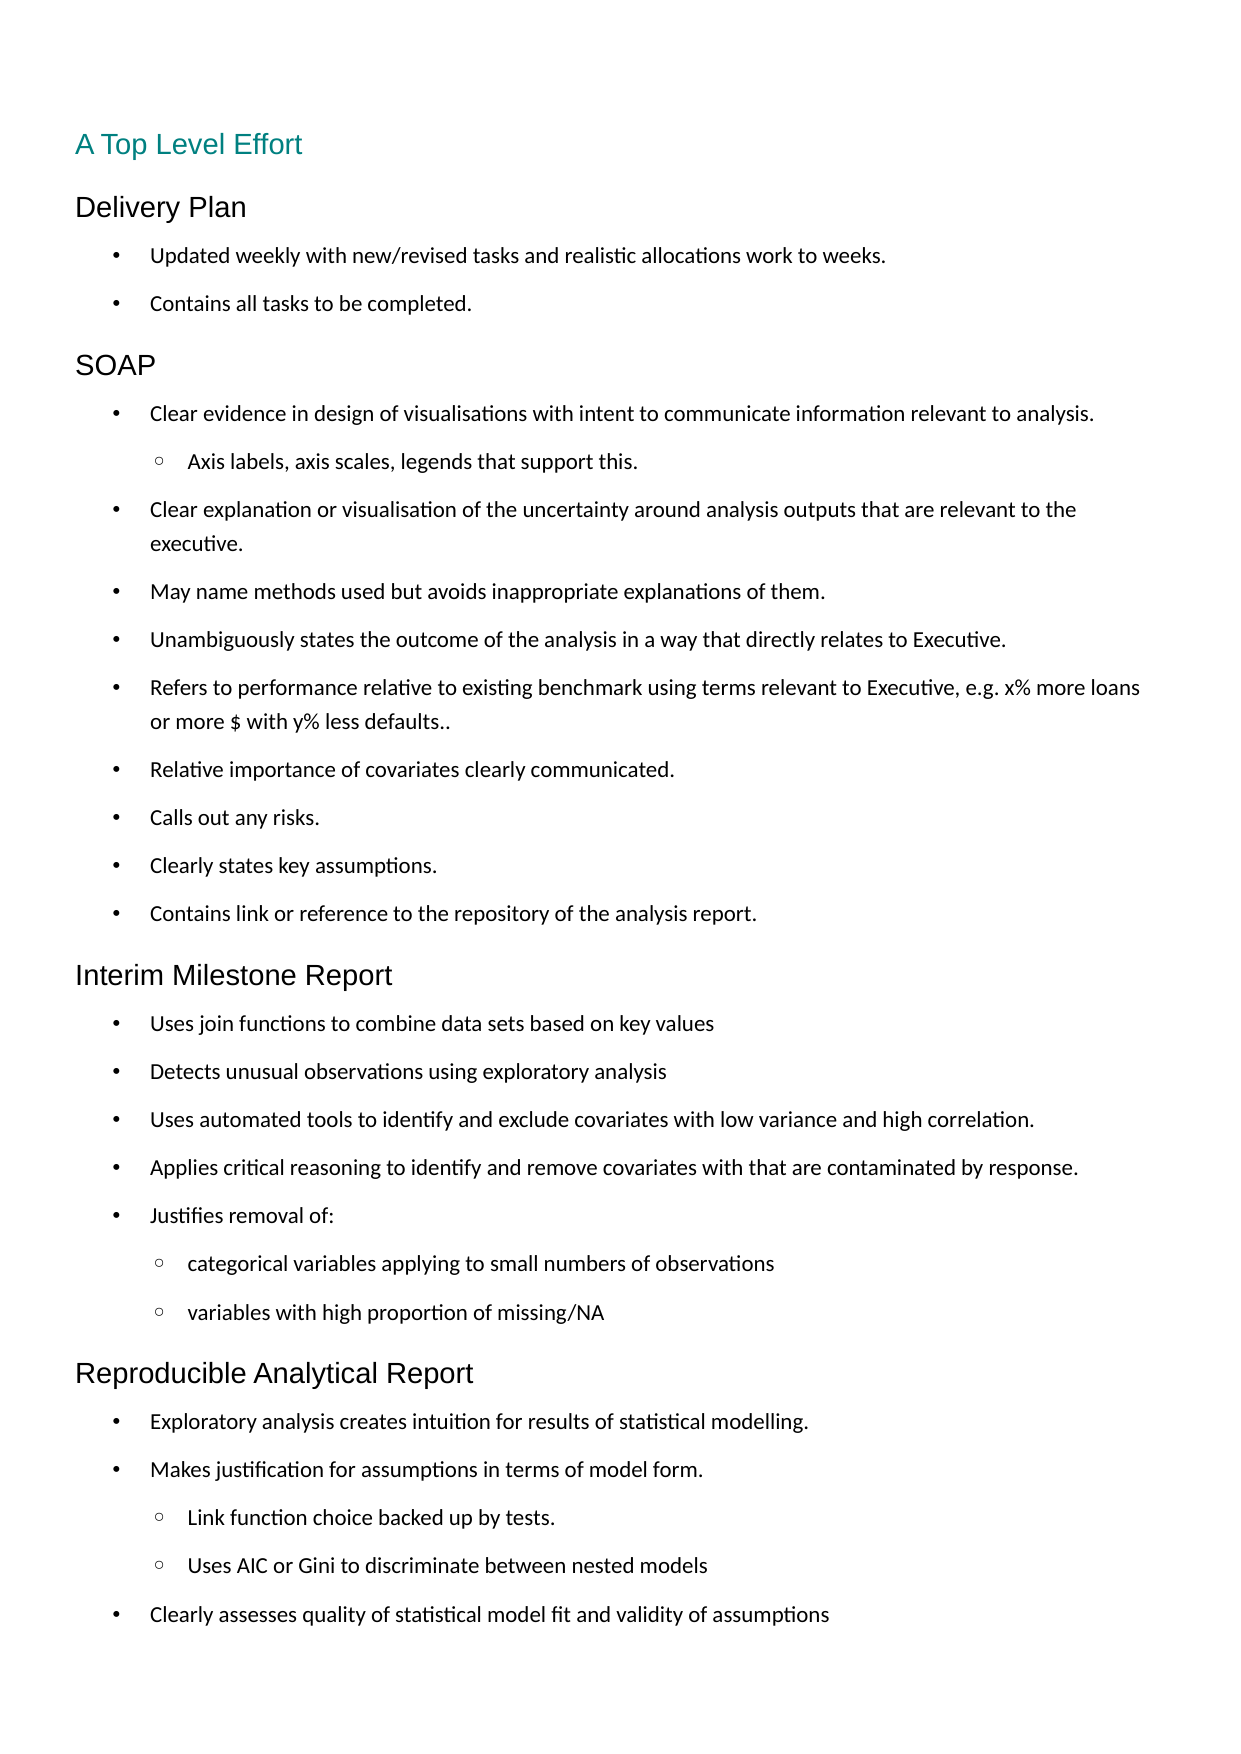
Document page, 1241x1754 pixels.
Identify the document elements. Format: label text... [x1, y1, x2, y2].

subtitle Reproducible Analytical Report [75, 1356, 1165, 1390]
list Relative importance of covariates clearly communicated. [112, 755, 1165, 783]
subtitle Interim Milestone Report [75, 958, 1165, 991]
list Justifies removal of: [112, 1201, 1165, 1229]
list Detects unusual observations using exploratory analysis [112, 1057, 1165, 1085]
list May name methods used but avoids inappropriate explanations of them. [112, 577, 1165, 605]
list Refers to performance relative to existing benchmark using terms relevant to Executive, e.g. x% more loans or more $ with y% less defaults.. [112, 673, 1165, 735]
list Clear explanation or visualisation of the uncertainty around analysis outputs that are relevant to the executive. [112, 495, 1165, 557]
list Calls out any risks. [112, 803, 1165, 831]
subtitle A Top Level Effort [75, 127, 1165, 160]
list Makes justification for assumptions in terms of model form. [112, 1455, 1165, 1483]
list Updated weekly with new/revised tasks and realistic allocations work to weeks. [112, 241, 1165, 269]
list Uses automated tools to identify and exclude covariates with low variance and high correlation. [112, 1105, 1165, 1133]
list Clearly states key assumptions. [112, 851, 1165, 879]
list Clearly assesses quality of statistical model fit and validity of assumptions [112, 1600, 1165, 1628]
list Link function choice backed up by tests. [150, 1503, 1165, 1531]
list Contains link or reference to the repository of the analysis report. [112, 899, 1165, 927]
list Clear evidence in design of visualisations with intent to communicate information relevant to analysis. [112, 399, 1165, 427]
list Exploratory analysis creates intuition for results of statistical modelling. [112, 1407, 1165, 1435]
subtitle Delivery Plan [75, 190, 1165, 224]
list variables with high proportion of missing/NA [150, 1298, 1165, 1326]
list Contains all tasks to be completed. [112, 289, 1165, 317]
list Unambiguously states the outcome of the analysis in a way that directly relates to Executive. [112, 625, 1165, 653]
subtitle SOAP [75, 348, 1165, 382]
list Axis labels, axis scales, legends that support this. [150, 447, 1165, 475]
list categorical variables applying to small numbers of observations [150, 1249, 1165, 1277]
list Applies critical reasoning to identify and remove covariates with that are contaminated by response. [112, 1153, 1165, 1181]
list Uses join functions to combine data sets based on key values [112, 1009, 1165, 1037]
list Uses AIC or Gini to discriminate between nested models [150, 1552, 1165, 1579]
